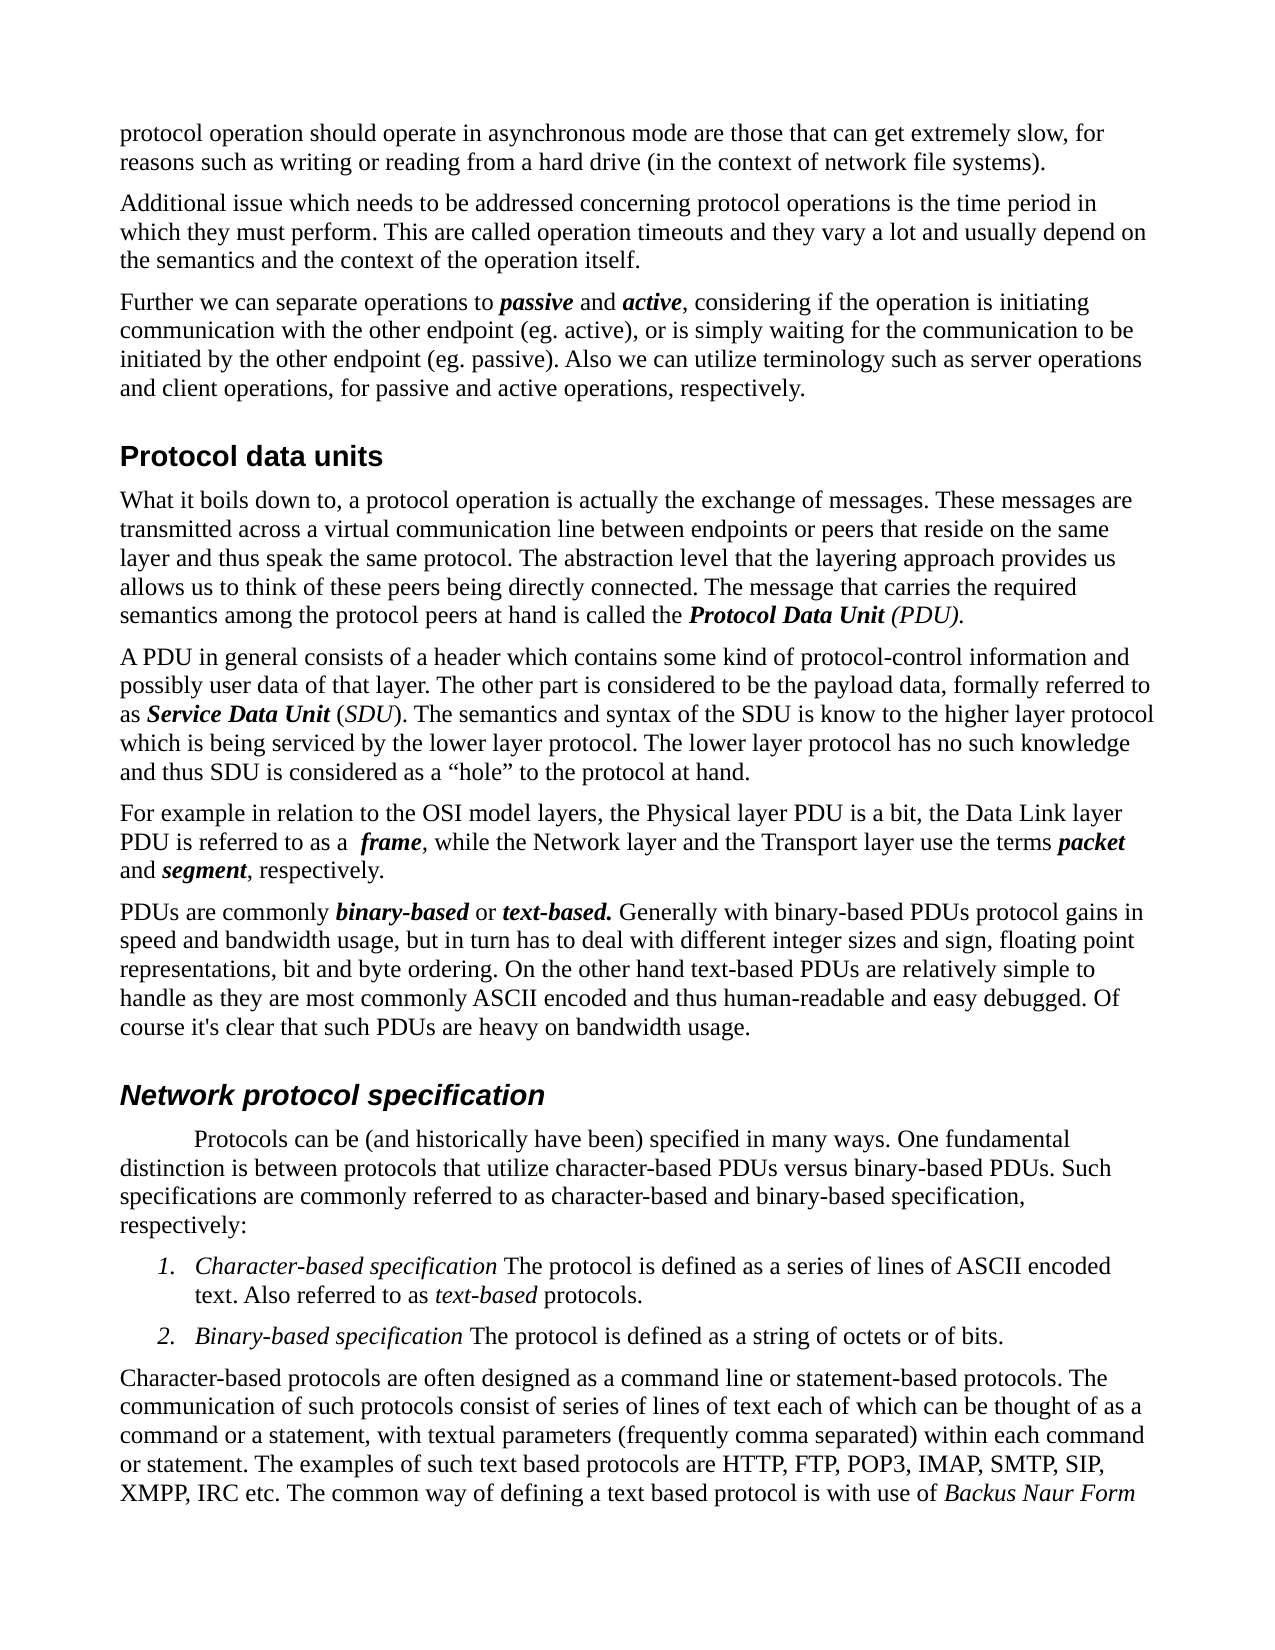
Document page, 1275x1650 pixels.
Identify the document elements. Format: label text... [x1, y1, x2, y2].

text protocol operation should operate in asynchronous mode are those that can get extremely slow, for reasons such as writing or reading from a hard drive (in the context of network file systems). [119, 118, 1157, 176]
text What it boils down to, a protocol operation is actually the exchange of messages. These messages are transmitted across a virtual communication line between endpoints or peers that reside on the same layer and thus speak the same protocol. The abstraction level that the layering approach provides us allows us to think of these peers being directly connected. The message that carries the required semantics among the protocol peers at hand is called the Protocol Data Unit (PDU). [119, 485, 1157, 629]
text PDUs are commonly binary-based or text-based. Generally with binary-based PDUs protocol gains in speed and bandwidth usage, but in turn has to deal with different integer sizes and sign, floating point representations, bit and byte ordering. On the other hand text-based PDUs are relatively simple to handle as they are most commonly ASCII encoded and thus human-readable and easy debugged. Of course it's clear that such PDUs are heavy on bandwidth usage. [119, 897, 1157, 1040]
text Protocols can be (and historically have been) specified in many ways. One fundamental distinction is between protocols that utilize character-based PDUs versus binary-based PDUs. Such specifications are commonly referred to as character-based and binary-based specification, respectively: [119, 1124, 1157, 1239]
text Character-based protocols are often designed as a command line or statement-based protocols. The communication of such protocols consist of series of lines of text each of which can be thought of as a command or a statement, with textual parameters (frequently comma separated) within each command or statement. The examples of such text based protocols are HTTP, FTP, POP3, IMAP, SMTP, SIP, XMPP, IRC etc. The common way of defining a text based protocol is with use of Backus Naur Form [119, 1363, 1157, 1506]
text Further we can separate operations to passive and active, considering if the operation is initiating communication with the other endpoint (eg. active), or is simply waiting for the communication to be initiated by the other endpoint (eg. passive). Also we can utilize terminology such as server operations and client operations, for passive and active operations, respectively. [119, 287, 1157, 402]
list Binary-based specification The protocol is defined as a string of octets or of bits. [157, 1321, 1157, 1350]
subtitle Network protocol specification [119, 1078, 1157, 1111]
text A PDU in general consists of a header which contains some kind of protocol-control information and possibly user data of that layer. The other part is considered to be the payload data, formally referred to as Service Data Unit (SDU). The semantics and syntax of the SDU is know to the higher layer protocol which is being serviced by the lower layer protocol. The lower layer protocol has no such knowledge and thus SDU is considered as a “hole” to the protocol at hand. [119, 642, 1157, 785]
list Character-based specification The protocol is defined as a series of lines of ASCII encoded text. Also referred to as text-based protocols. [157, 1251, 1157, 1309]
text Additional issue which needs to be addressed concerning protocol operations is the time period in which they must perform. This are called operation timeouts and they vary a lot and usually depend on the semantics and the context of the operation itself. [119, 188, 1157, 274]
subtitle Protocol data units [119, 439, 1157, 473]
text For example in relation to the OSI model layers, the Physical layer PDU is a bit, the Data Link layer PDU is referred to as a frame, while the Network layer and the Transport layer use the terms packet and segment, respectively. [119, 798, 1157, 884]
